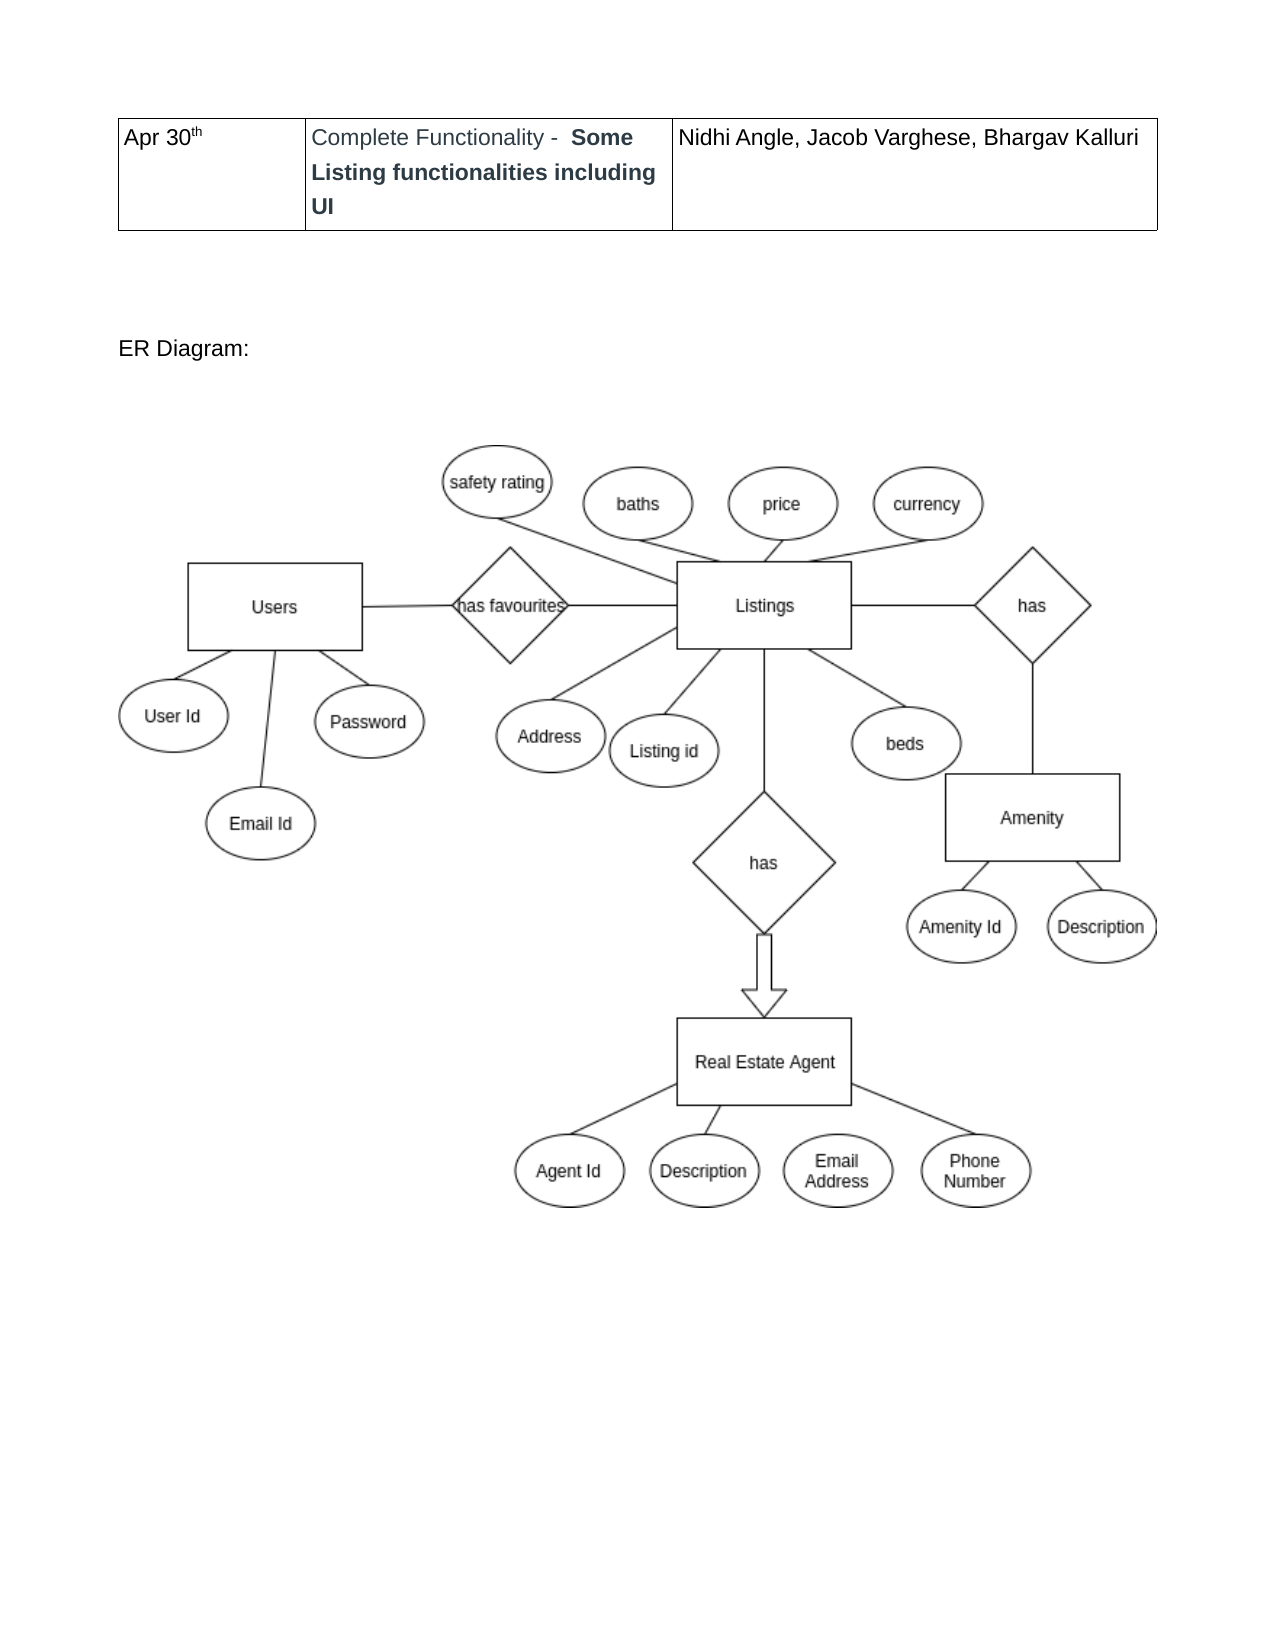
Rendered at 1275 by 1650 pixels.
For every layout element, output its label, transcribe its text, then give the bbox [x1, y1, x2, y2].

table_cell Nidhi Angle, Jacob Varghese, Bhargav Kalluri [673, 119, 1157, 229]
table_cell Apr 30th [119, 119, 305, 229]
text ER Diagram: [118, 309, 1157, 388]
table_cell Complete Functionality - Some Listing functionalities including UI [306, 119, 672, 229]
picture [118, 445, 1157, 1208]
